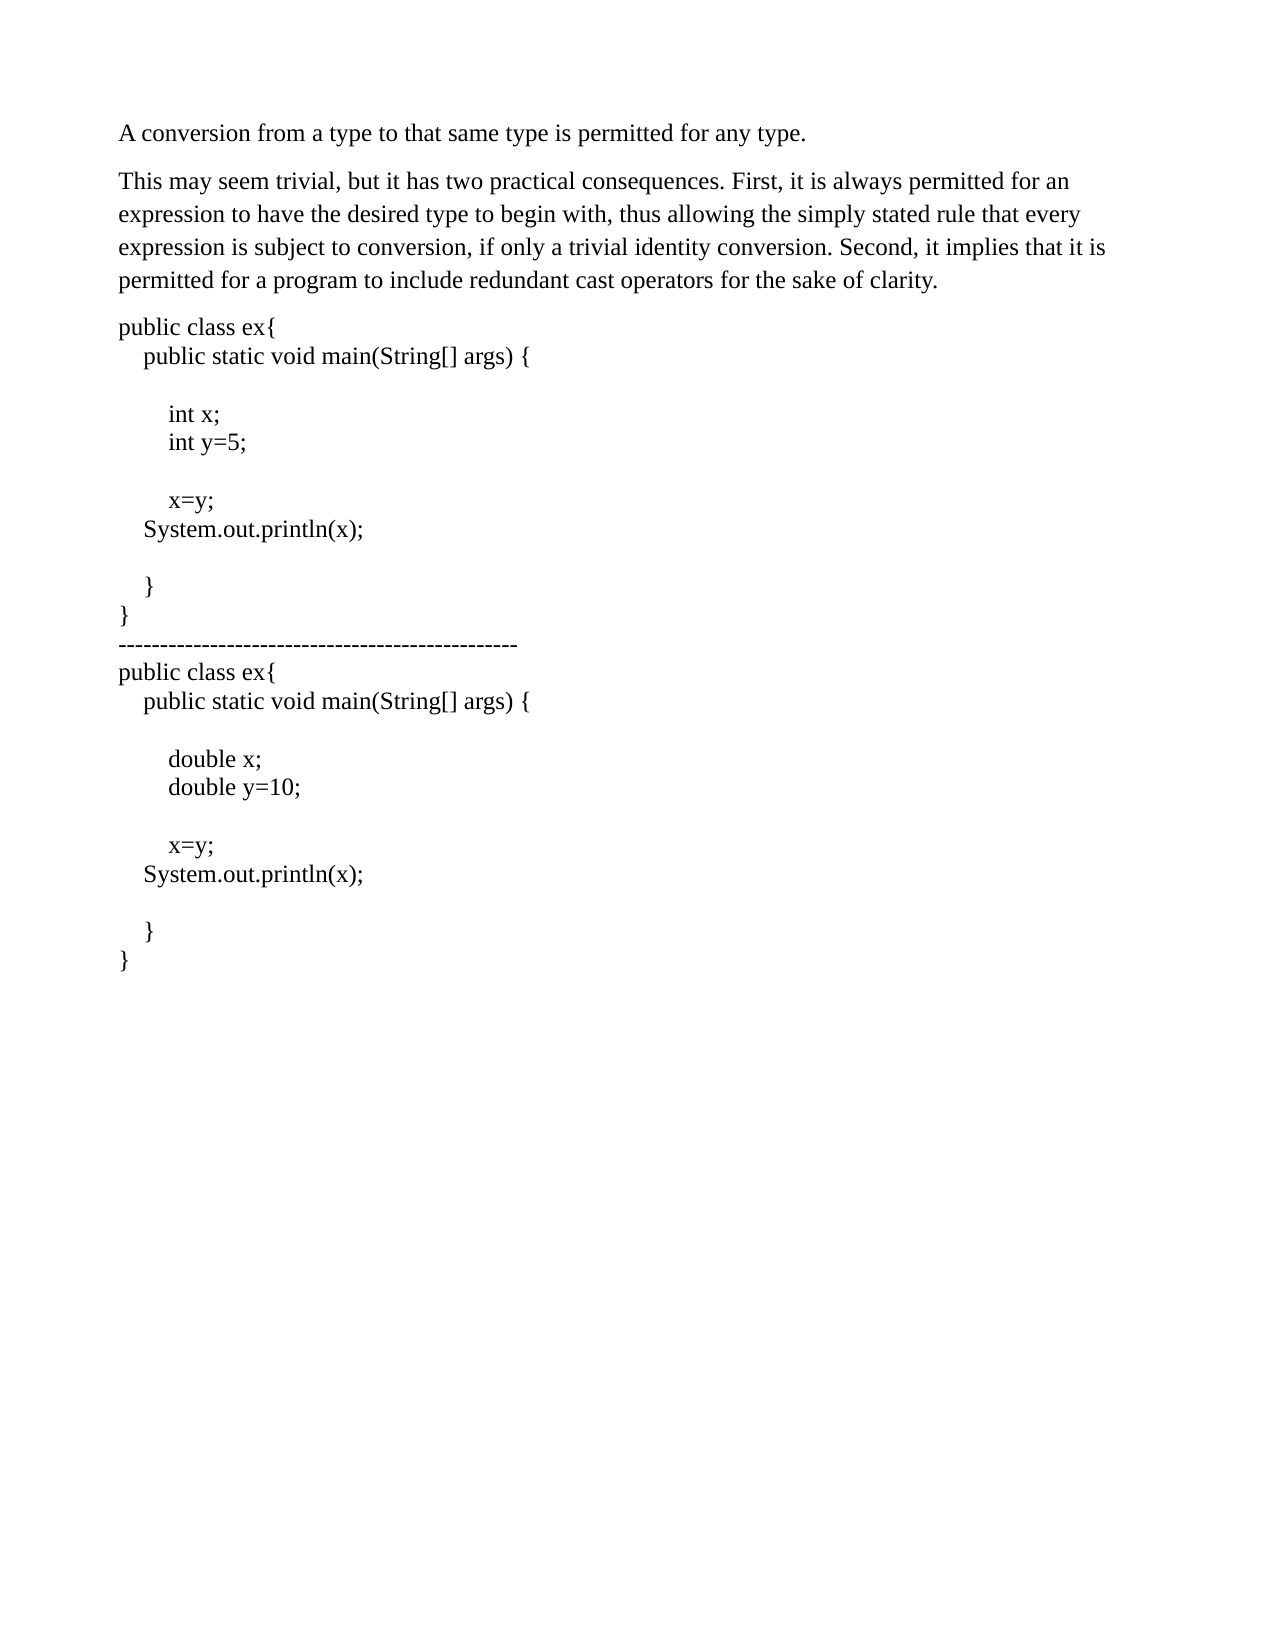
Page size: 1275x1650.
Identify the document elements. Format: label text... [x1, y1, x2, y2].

text int x; [118, 399, 1157, 427]
text } [118, 945, 1157, 974]
text public static void main(String[] args) { [118, 686, 1157, 715]
text System.out.println(x); [118, 514, 1157, 542]
text double x; [118, 744, 1157, 772]
text } [118, 571, 1157, 600]
text x=y; [118, 485, 1157, 514]
text } [118, 600, 1157, 629]
text double y=10; [118, 772, 1157, 801]
text public static void main(String[] args) { [118, 341, 1157, 370]
text public class ex{ [118, 312, 1157, 341]
text This may seem trivial, but it has two practical consequences. First, it is always permitted for an expression to have the desired type to begin with, thus allowing the simply stated rule that every expression is subject to conversion, if only a trivial identity conversion. Second, it implies that it is permitted for a program to include redundant cast operators for the sake of clarity. [118, 166, 1157, 293]
text } [118, 916, 1157, 945]
text System.out.println(x); [118, 859, 1157, 887]
text ------------------------------------------------ [118, 629, 1157, 657]
text A conversion from a type to that same type is permitted for any type. [118, 118, 1157, 147]
text int y=5; [118, 427, 1157, 456]
text public class ex{ [118, 657, 1157, 686]
text x=y; [118, 830, 1157, 859]
